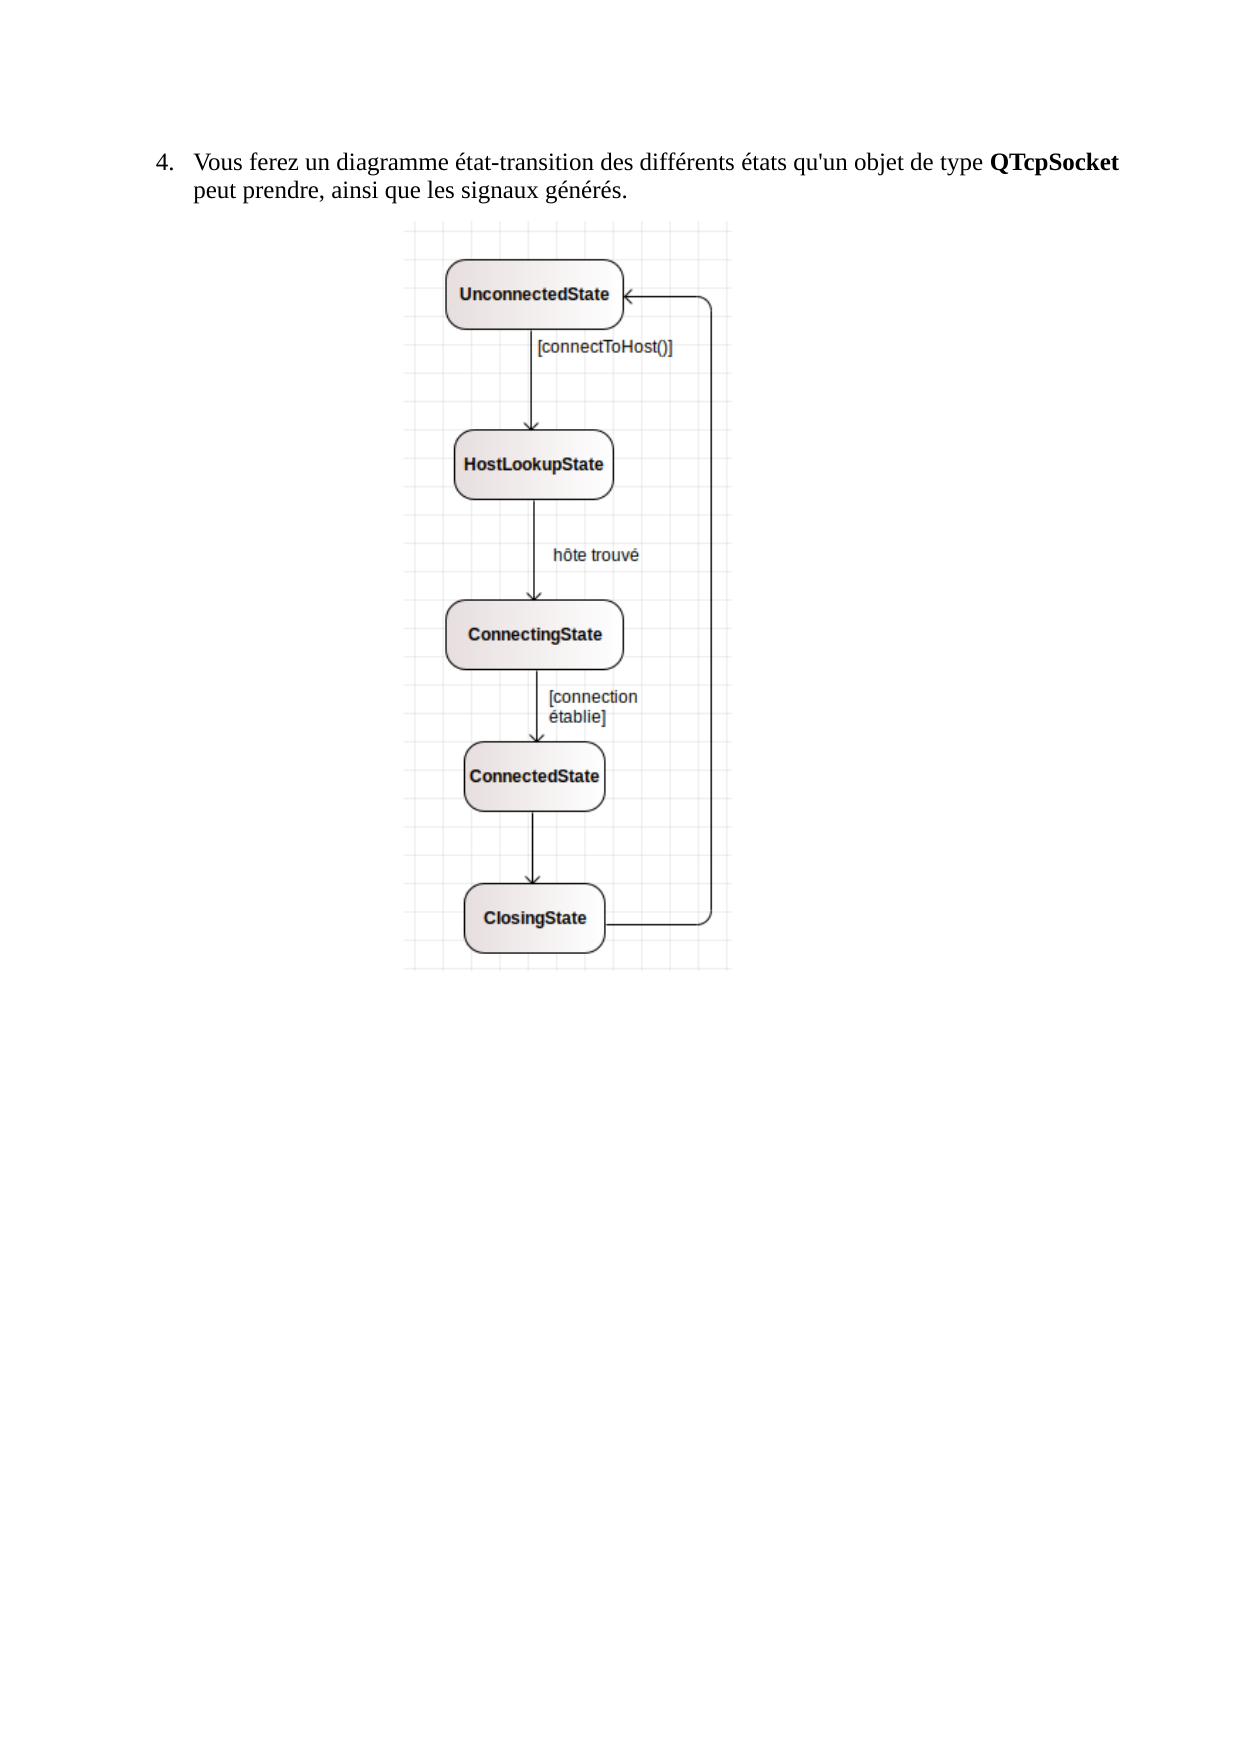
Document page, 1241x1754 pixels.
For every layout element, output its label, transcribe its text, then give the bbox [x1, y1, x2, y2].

list Vous ferez un diagramme état-transition des différents états qu'un objet de type QTcpSocket peut prendre, ainsi que les signaux générés. [156, 147, 1122, 204]
picture [403, 221, 732, 971]
